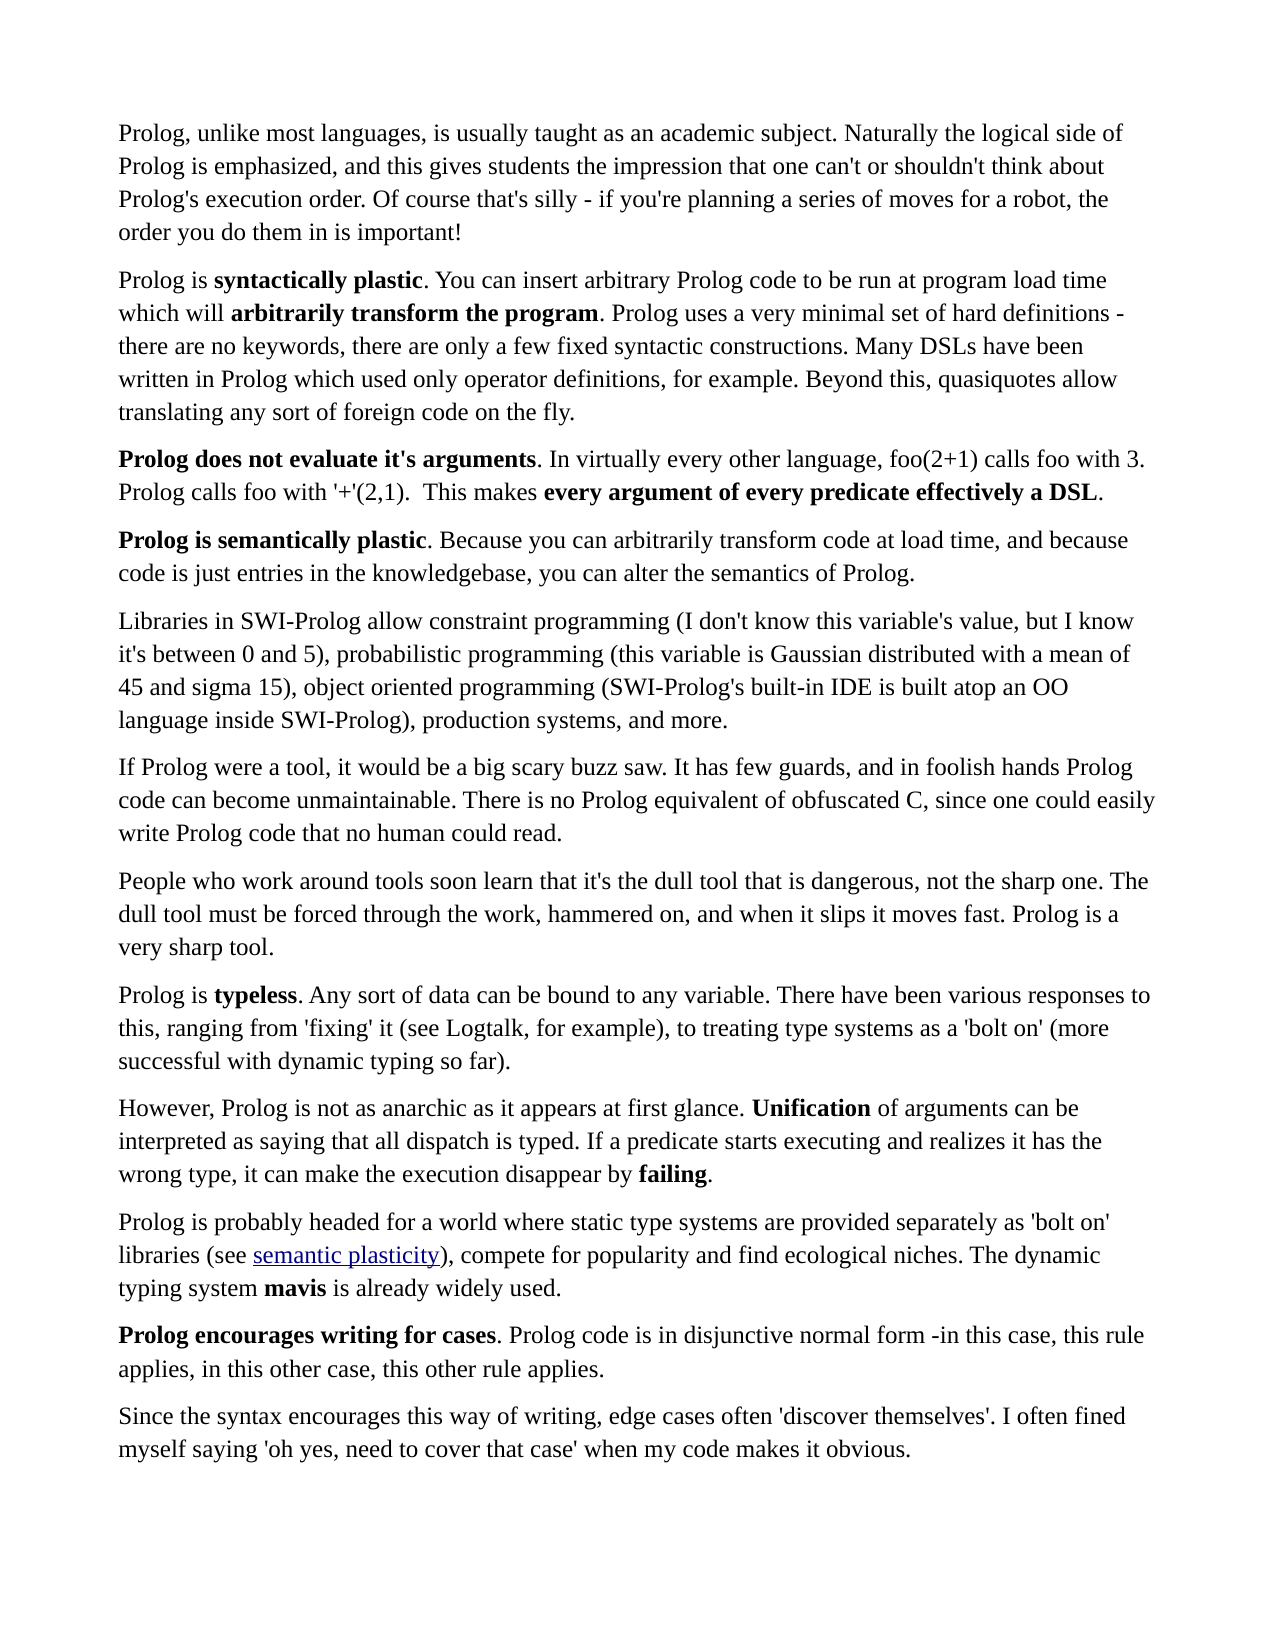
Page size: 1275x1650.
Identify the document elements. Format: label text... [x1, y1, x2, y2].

text Prolog does not evaluate it's arguments. In virtually every other language, foo(2+1) calls foo with 3. Prolog calls foo with '+'(2,1). This makes every argument of every predicate effectively a DSL. [118, 444, 1157, 506]
text Prolog is probably headed for a world where static type systems are provided separately as 'bolt on' libraries (see semantic plasticity), compete for popularity and find ecological niches. The dynamic typing system mavis is already widely used. [118, 1207, 1157, 1302]
text Prolog is typeless. Any sort of data can be bound to any variable. There have been various responses to this, ranging from 'fixing' it (see Logtalk, for example), to treating type systems as a 'bolt on' (more successful with dynamic typing so far). [118, 980, 1157, 1074]
text If Prolog were a tool, it would be a big scary buzz saw. It has few guards, and in foolish hands Prolog code can become unmaintainable. There is no Prolog equivalent of obfuscated C, since one could easily write Prolog code that no human could read. [118, 752, 1157, 847]
text Since the syntax encourages this way of writing, edge cases often 'discover themselves'. I often fined myself saying 'oh yes, need to cover that case' when my code makes it obvious. [118, 1401, 1157, 1463]
text However, Prolog is not as anarchic as it appears at first glance. Unification of arguments can be interpreted as saying that all dispatch is typed. If a predicate starts executing and realizes it has the wrong type, it can make the execution disappear by failing. [118, 1093, 1157, 1188]
text People who work around tools soon learn that it's the dull tool that is dangerous, not the sharp one. The dull tool must be forced through the work, hammered on, and when it slips it moves fast. Prolog is a very sharp tool. [118, 866, 1157, 961]
text Prolog, unlike most languages, is usually taught as an academic subject. Naturally the logical side of Prolog is emphasized, and this gives students the impression that one can't or shouldn't think about Prolog's execution order. Of course that's silly - if you're planning a series of moves for a robot, the order you do them in is important! [118, 118, 1157, 246]
text Prolog is semantically plastic. Because you can arbitrarily transform code at load time, and because code is just entries in the knowledgebase, you can alter the semantics of Prolog. [118, 525, 1157, 587]
text Libraries in SWI-Prolog allow constraint programming (I don't know this variable's value, but I know it's between 0 and 5), probabilistic programming (this variable is Gaussian distributed with a mean of 45 and sigma 15), object oriented programming (SWI-Prolog's built-in IDE is built atop an OO language inside SWI-Prolog), production systems, and more. [118, 606, 1157, 733]
text Prolog encourages writing for cases. Prolog code is in disjunctive normal form -in this case, this rule applies, in this other case, this other rule applies. [118, 1321, 1157, 1382]
text Prolog is syntactically plastic. You can insert arbitrary Prolog code to be run at program load time which will arbitrarily transform the program. Prolog uses a very minimal set of hard definitions - there are no keywords, there are only a few fixed syntactic constructions. Many DSLs have been written in Prolog which used only operator definitions, for example. Beyond this, quasiquotes allow translating any sort of foreign code on the fly. [118, 265, 1157, 426]
